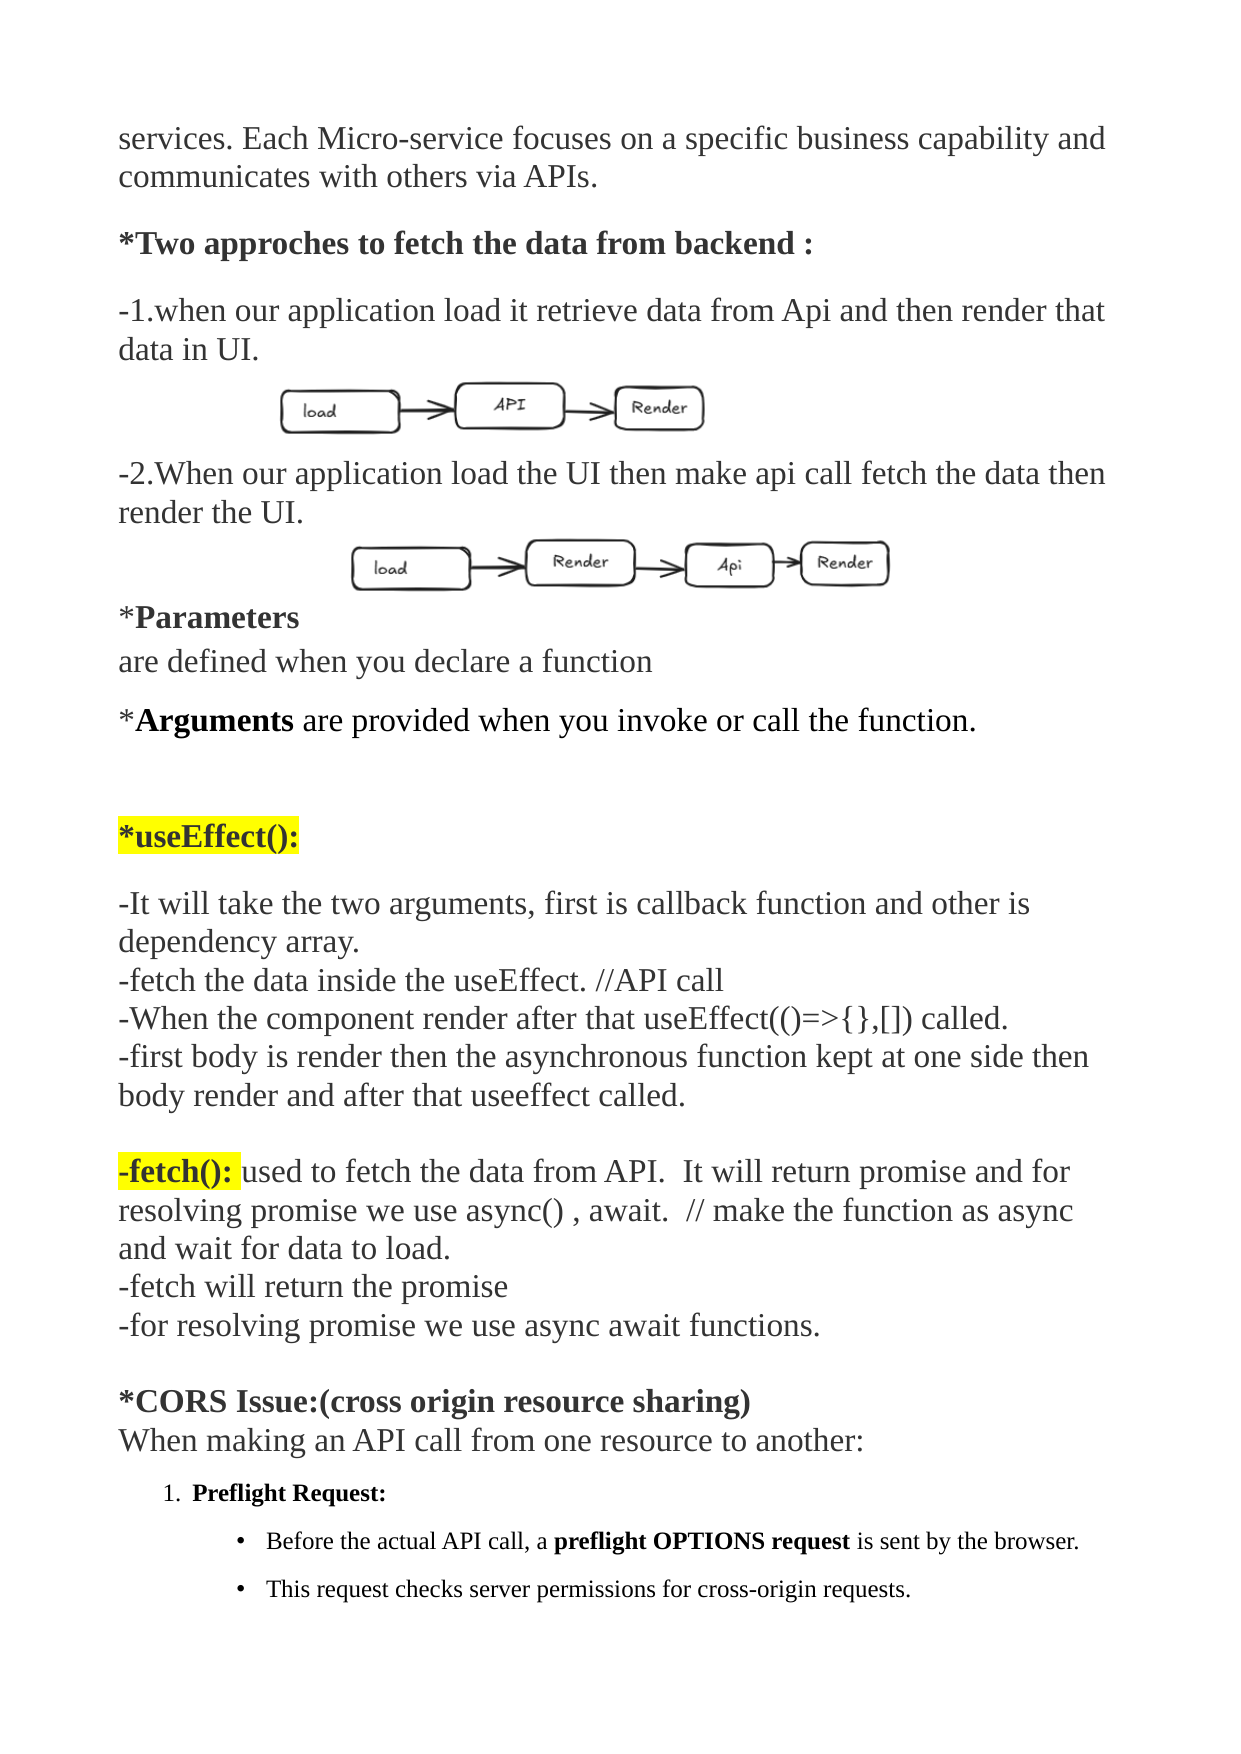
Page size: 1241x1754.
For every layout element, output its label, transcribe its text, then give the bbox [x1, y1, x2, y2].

text -first body is render then the asynchronous function kept at one side then body render and after that useeffect called. [118, 1037, 1122, 1113]
list Preflight Request: [162, 1478, 1122, 1507]
text -1.when our application load it retrieve data from Api and then render that [118, 291, 1122, 329]
list This request checks server permissions for cross-origin requests. [236, 1574, 1122, 1602]
text *Parameters are defined when you declare a function [118, 597, 1122, 680]
picture [272, 373, 713, 442]
picture [342, 530, 898, 599]
text -It will take the two arguments, first is callback function and other is dependency array. [118, 883, 1122, 960]
list Before the actual API call, a preflight OPTIONS request is sent by the browser. [236, 1526, 1122, 1555]
text *Two approches to fetch the data from backend : [118, 223, 1122, 262]
text *Arguments are provided when you invoke or call the function. [118, 700, 1122, 738]
text When making an API call from one resource to another: [118, 1420, 1122, 1458]
text -When the component render after that useEffect(()=>{},[]) called. [118, 998, 1122, 1037]
text -2.When our application load the UI then make api call fetch the data then render the UI. [118, 453, 1122, 530]
text services. Each Micro-service focuses on a specific business capability and communicates with others via APIs. [118, 118, 1122, 195]
text -fetch will return the promise [118, 1267, 1122, 1305]
text -for resolving promise we use async await functions. [118, 1305, 1122, 1343]
text data in UI. [118, 329, 1122, 367]
text *useEffect(): [118, 816, 1122, 854]
text -fetch(): used to fetch the data from API. It will return promise and for resolving promise we use async() , await. // make the function as async and wait for data to load. [118, 1152, 1122, 1267]
text *CORS Issue:(cross origin resource sharing) [118, 1382, 1122, 1420]
text -fetch the data inside the useEffect. //API call [118, 960, 1122, 998]
